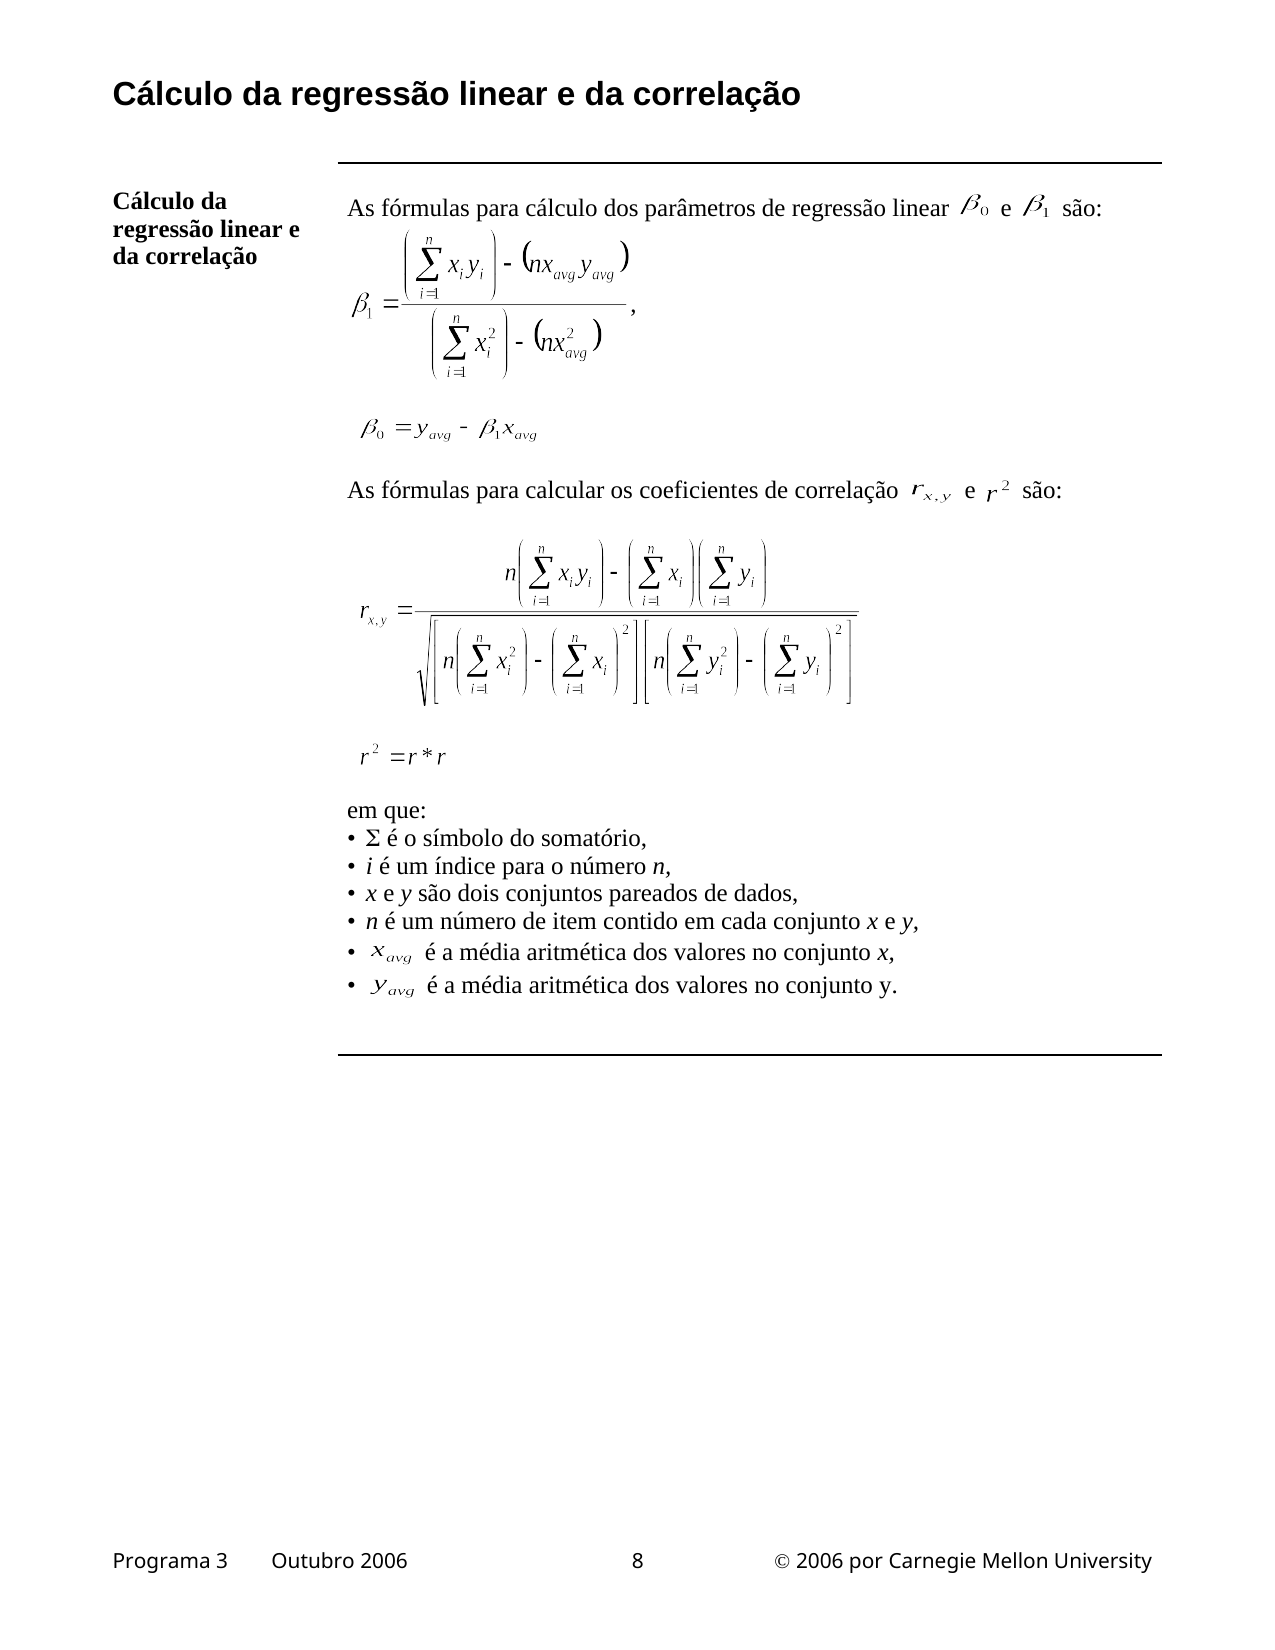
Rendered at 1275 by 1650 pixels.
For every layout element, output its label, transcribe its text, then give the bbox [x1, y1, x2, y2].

table_header As fórmulas para cálculo dos parâmetros de regressão linear e são: , As fórmulas para calcular os coeficientes de correlação e são: em que: •  é o símbolo do somatório, • i é um índice para o número n, • x e y são dois conjuntos pareados de dados, • n é um número de item contido em cada conjunto x e y, • é a média aritmética dos valores no conjunto x, • é a média aritmética dos valores no conjunto y. [338, 187, 1181, 1029]
title Cálculo da regressão linear e da correlação [112, 75, 1162, 112]
table_header Cálculo da regressão linear e da correlação [94, 187, 337, 1029]
